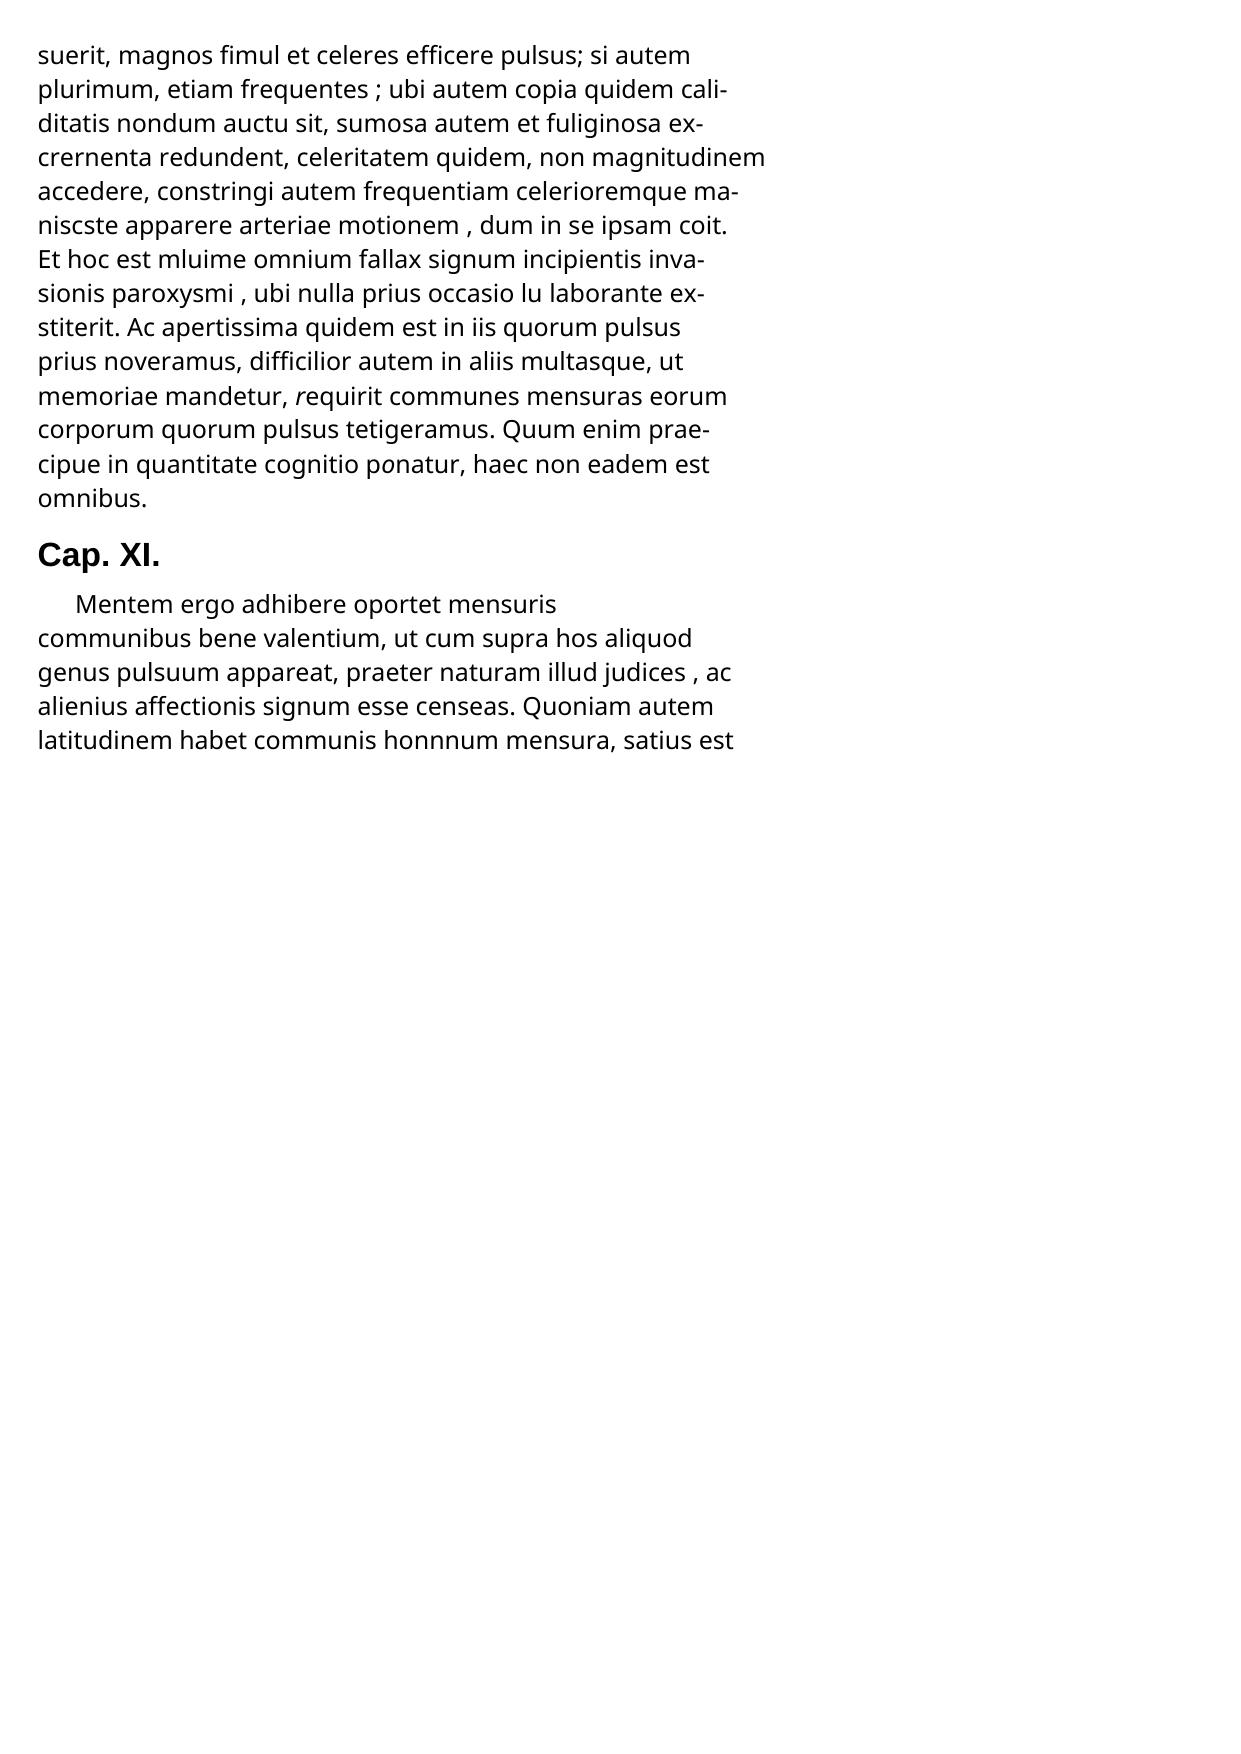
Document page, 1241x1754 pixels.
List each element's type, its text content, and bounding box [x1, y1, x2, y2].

subtitle Cap. XI. [37, 535, 1203, 574]
text suerit, magnos fimul et celeres efficere pulsus; si autem plurimum, etiam frequentes ; ubi autem copia quidem cali- ditatis nondum auctu sit, sumosa autem et fuliginosa ex- crernenta redundent, celeritatem quidem, non magnitudinem accedere, constringi autem frequentiam celerioremque ma- niscste apparere arteriae motionem , dum in se ipsam coit. Et hoc est mluime omnium fallax signum incipientis inva- sionis paroxysmi , ubi nulla prius occasio lu laborante ex- stiterit. Ac apertissima quidem est in iis quorum pulsus prius noveramus, difficilior autem in aliis multasque, ut memoriae mandetur, requirit communes mensuras eorum corporum quorum pulsus tetigeramus. Quum enim prae- cipue in quantitate cognitio ponatur, haec non eadem est omnibus. [37, 37, 1203, 514]
text Mentem ergo adhibere oportet mensuris communibus bene valentium, ut cum supra hos aliquod genus pulsuum appareat, praeter naturam illud judices , ac alienius affectionis signum esse censeas. Quoniam autem latitudinem habet communis honnnum mensura, satius est [37, 586, 1203, 757]
